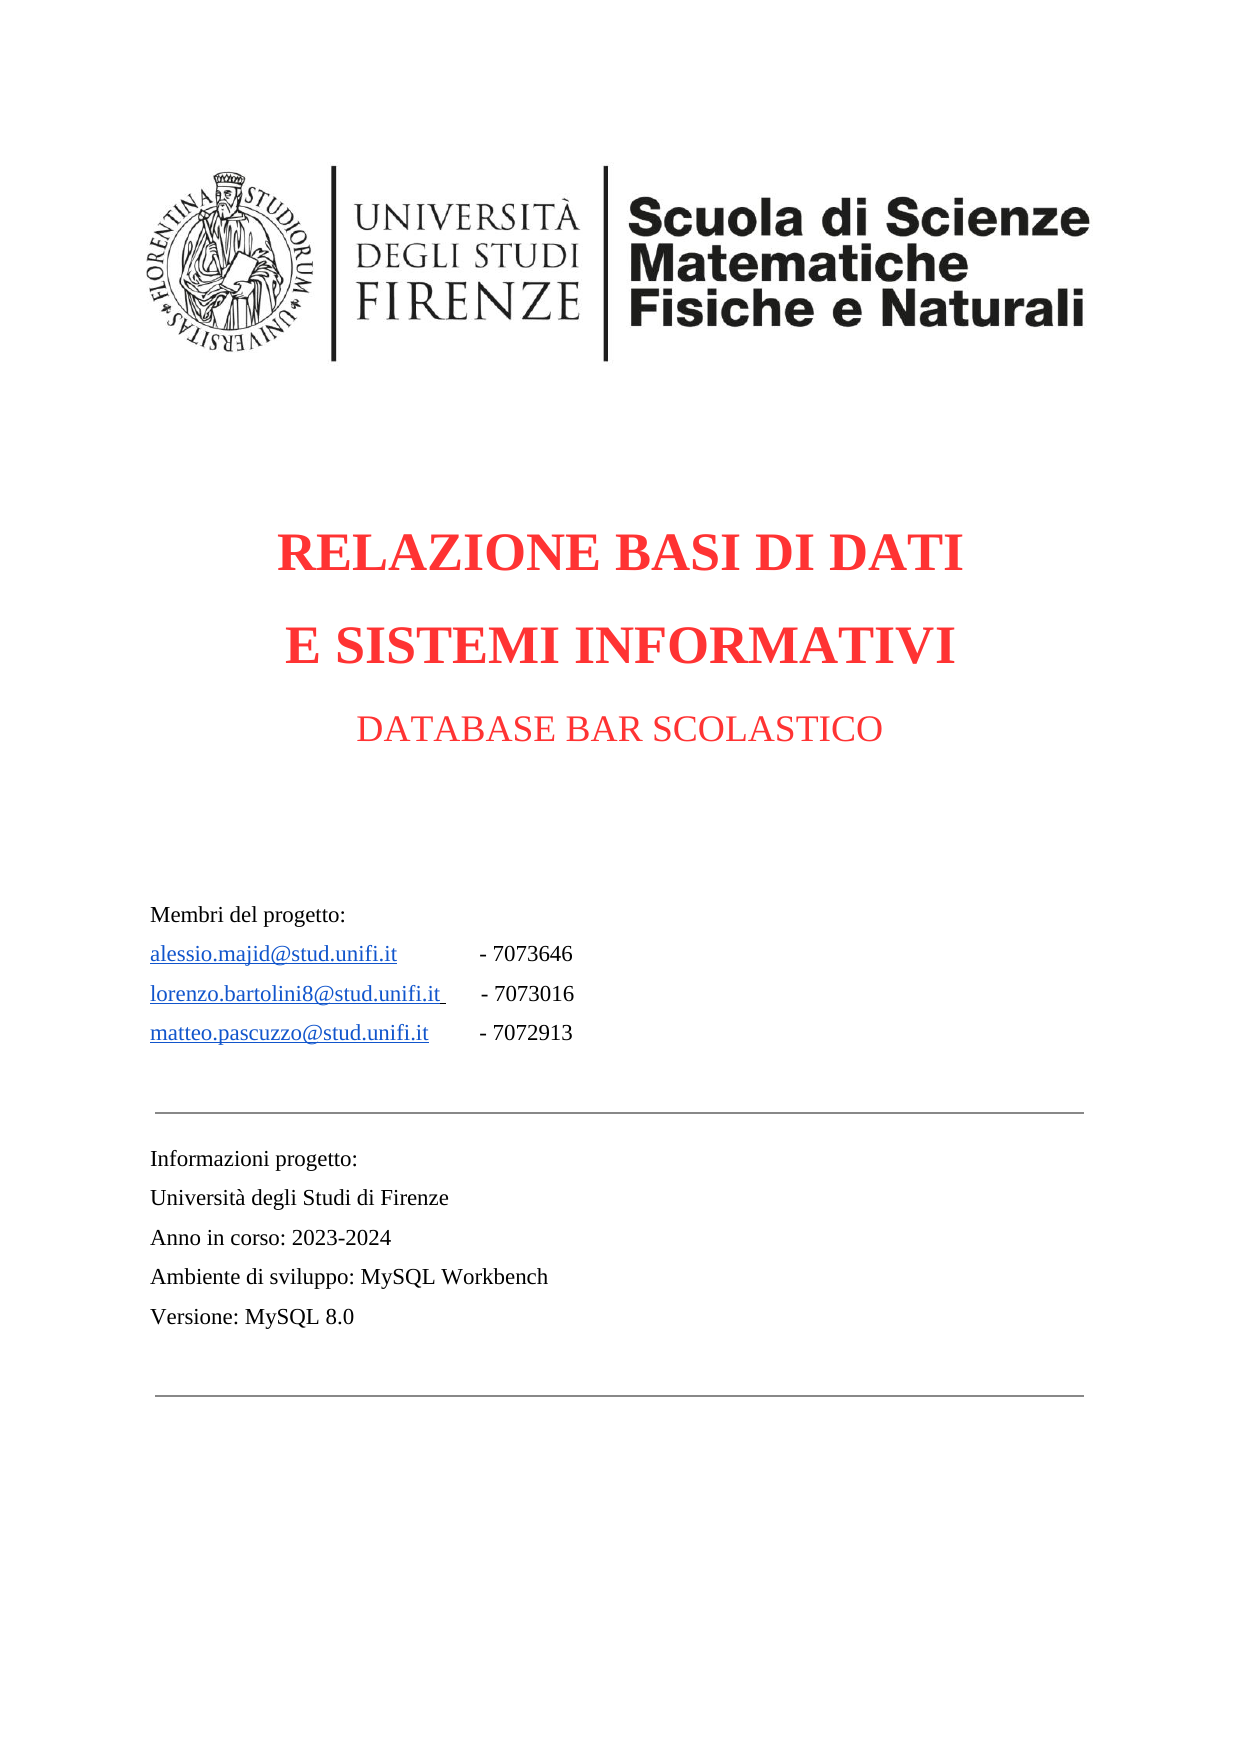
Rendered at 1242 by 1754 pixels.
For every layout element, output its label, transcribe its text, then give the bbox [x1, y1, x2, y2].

text Anno in corso: 2023-2024 [150, 1224, 1092, 1250]
text E SISTEMI INFORMATIVI [150, 613, 1092, 676]
text DATABASE BAR SCOLASTICO [150, 707, 1089, 750]
text Ambiente di sviluppo: MySQL Workbench [150, 1263, 1092, 1290]
picture [146, 150, 1121, 373]
text Informazioni progetto: [150, 1145, 1092, 1171]
text Università degli Studi di Firenze [150, 1184, 1092, 1211]
text alessio.majid@stud.unifi.it - 7073646 [150, 940, 1092, 967]
text RELAZIONE BASI DI DATI [150, 520, 1092, 582]
text matteo.pascuzzo@stud.unifi.it - 7072913 [150, 1019, 1092, 1046]
text lorenzo.bartolini8@stud.unifi.it - 7073016 [150, 980, 1092, 1006]
text Versione: MySQL 8.0 [150, 1303, 1092, 1329]
text Membri del progetto: [150, 901, 1092, 927]
